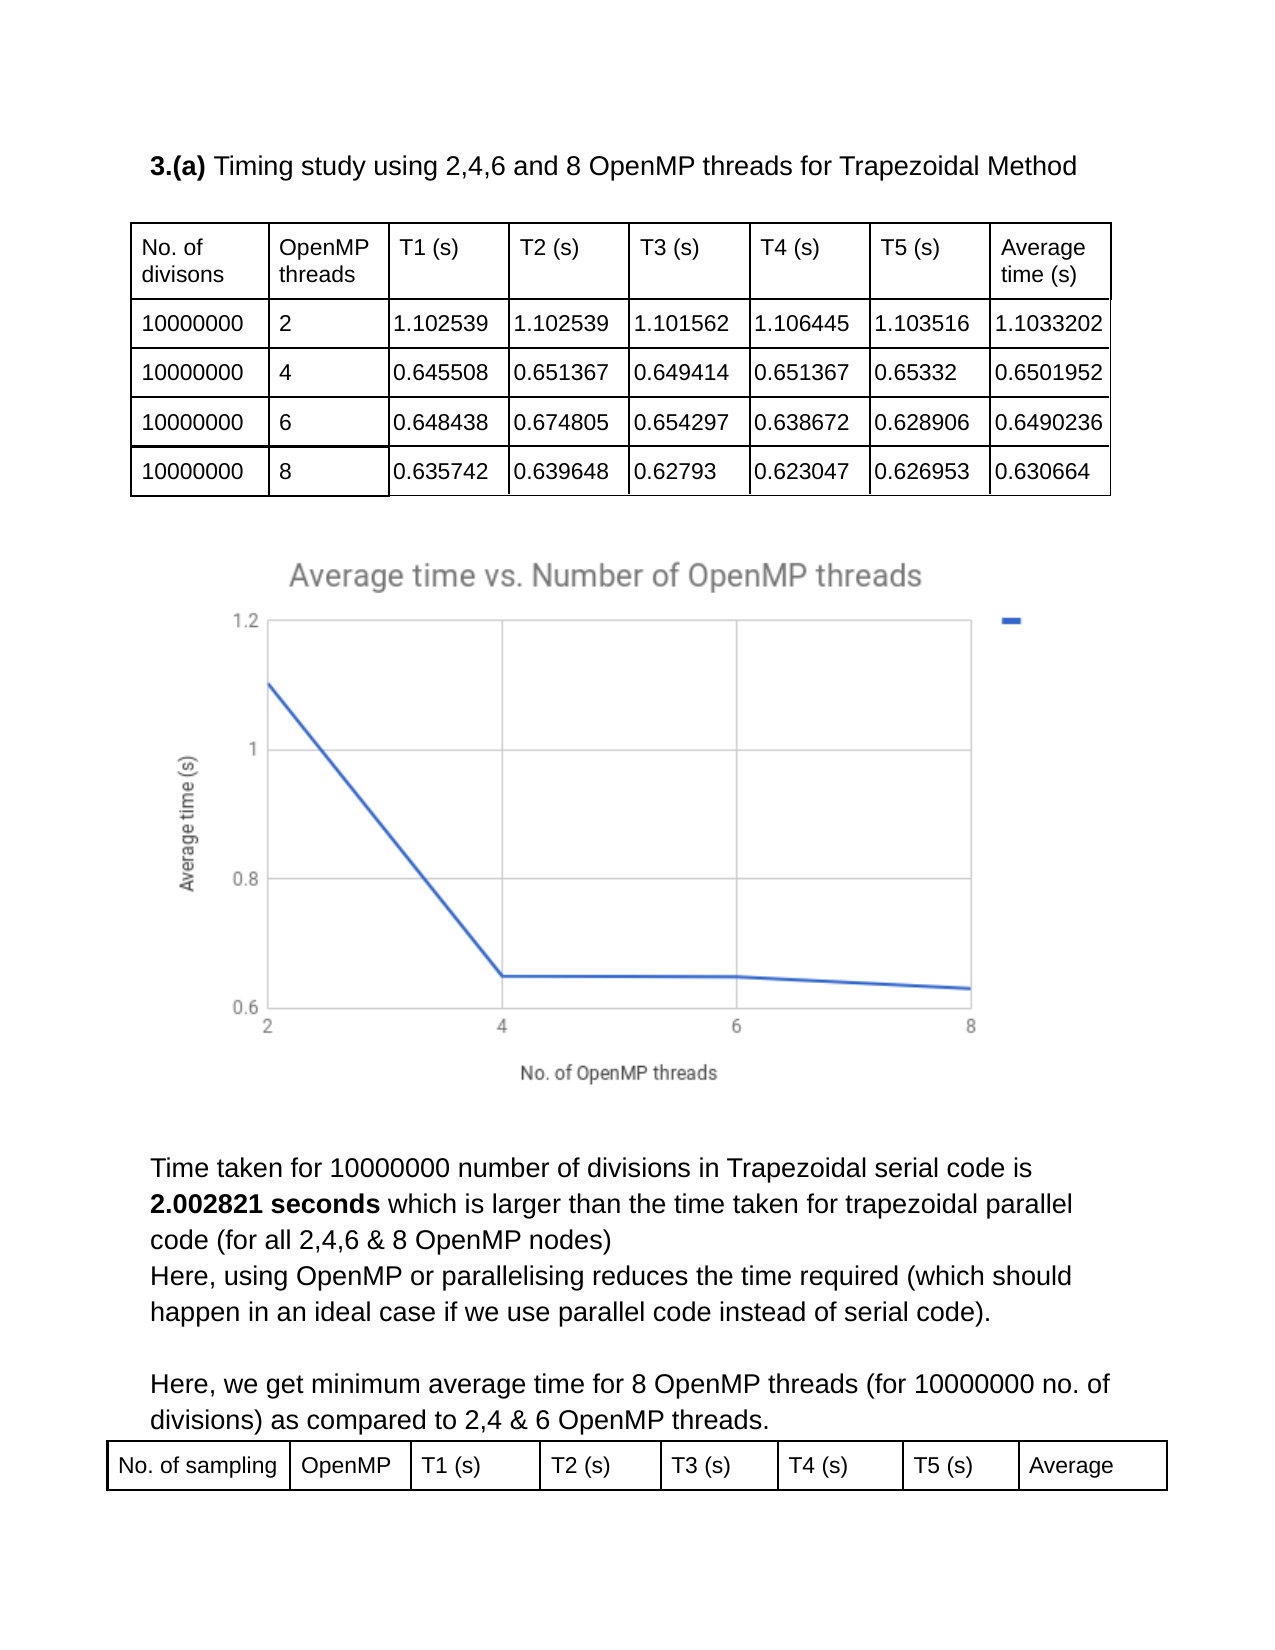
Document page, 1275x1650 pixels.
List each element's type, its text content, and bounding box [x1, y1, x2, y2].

table_cell 0.628906 [871, 398, 989, 445]
table_header T1 (s) [412, 1442, 539, 1489]
table_cell 1.1033202 [991, 298, 1110, 347]
table_header T1 (s) [390, 224, 508, 297]
text Here, we get minimum average time for 8 OpenMP threads (for 10000000 no. of divisions) as compared to 2,4 & 6 OpenMP threads. [150, 1368, 1125, 1435]
table_header T4 (s) [751, 224, 869, 297]
picture [150, 532, 1088, 1113]
table_cell 0.62793 [630, 447, 749, 494]
table_cell 1.102539 [390, 300, 508, 347]
table_cell 0.639648 [510, 447, 628, 494]
table_cell 1.102539 [510, 300, 628, 347]
table_header T3 (s) [662, 1442, 777, 1489]
table_cell 0.635742 [390, 447, 508, 494]
table_cell 0.654297 [630, 398, 749, 445]
table_header T3 (s) [630, 224, 749, 297]
table_cell 0.6490236 [991, 396, 1110, 445]
table_header T2 (s) [541, 1442, 660, 1489]
table_cell 1.106445 [751, 300, 869, 347]
table_cell 0.65332 [871, 349, 989, 396]
table_cell 8 [270, 448, 388, 494]
table_header T4 (s) [779, 1442, 902, 1489]
table_cell 0.623047 [751, 447, 869, 494]
table_header OpenMP threads [270, 224, 388, 297]
table_header T2 (s) [510, 224, 628, 297]
table_cell 1.101562 [630, 300, 749, 347]
table_cell 1.103516 [871, 300, 989, 347]
table_cell 0.651367 [751, 349, 869, 396]
text Time taken for 10000000 number of divisions in Trapezoidal serial code is 2.002821 seconds which is larger than the time taken for trapezoidal parallel code (for all 2,4,6 & 8 OpenMP nodes) [150, 1152, 1125, 1255]
table_cell 10000000 [132, 448, 268, 494]
table_header T5 (s) [904, 1442, 1018, 1489]
table_header No. of sampling [109, 1442, 289, 1489]
table_cell 2 [270, 300, 388, 347]
table_header No. of divisons [132, 224, 268, 297]
table_cell 0.630664 [991, 445, 1110, 494]
table_cell 6 [270, 398, 388, 445]
table_cell 0.638672 [751, 398, 869, 445]
table_cell 0.674805 [510, 398, 628, 445]
text 3.(a) Timing study using 2,4,6 and 8 OpenMP threads for Trapezoidal Method [150, 150, 1125, 181]
table_cell 0.648438 [390, 398, 508, 445]
table_cell 0.651367 [510, 349, 628, 396]
table_cell 0.649414 [630, 349, 749, 396]
table_header Average [1020, 1442, 1166, 1489]
table_header OpenMP [291, 1442, 410, 1489]
table_header T5 (s) [871, 224, 989, 297]
table_cell 10000000 [132, 349, 268, 396]
table_cell 0.6501952 [991, 347, 1110, 396]
table_cell 10000000 [132, 398, 268, 445]
table_cell 4 [270, 349, 388, 396]
table_header Average time (s) [991, 224, 1110, 297]
table_cell 0.626953 [871, 447, 989, 494]
table_cell 0.645508 [390, 349, 508, 396]
table_cell 10000000 [132, 300, 268, 347]
text Here, using OpenMP or parallelising reduces the time required (which should happen in an ideal case if we use parallel code instead of serial code). [150, 1260, 1125, 1327]
